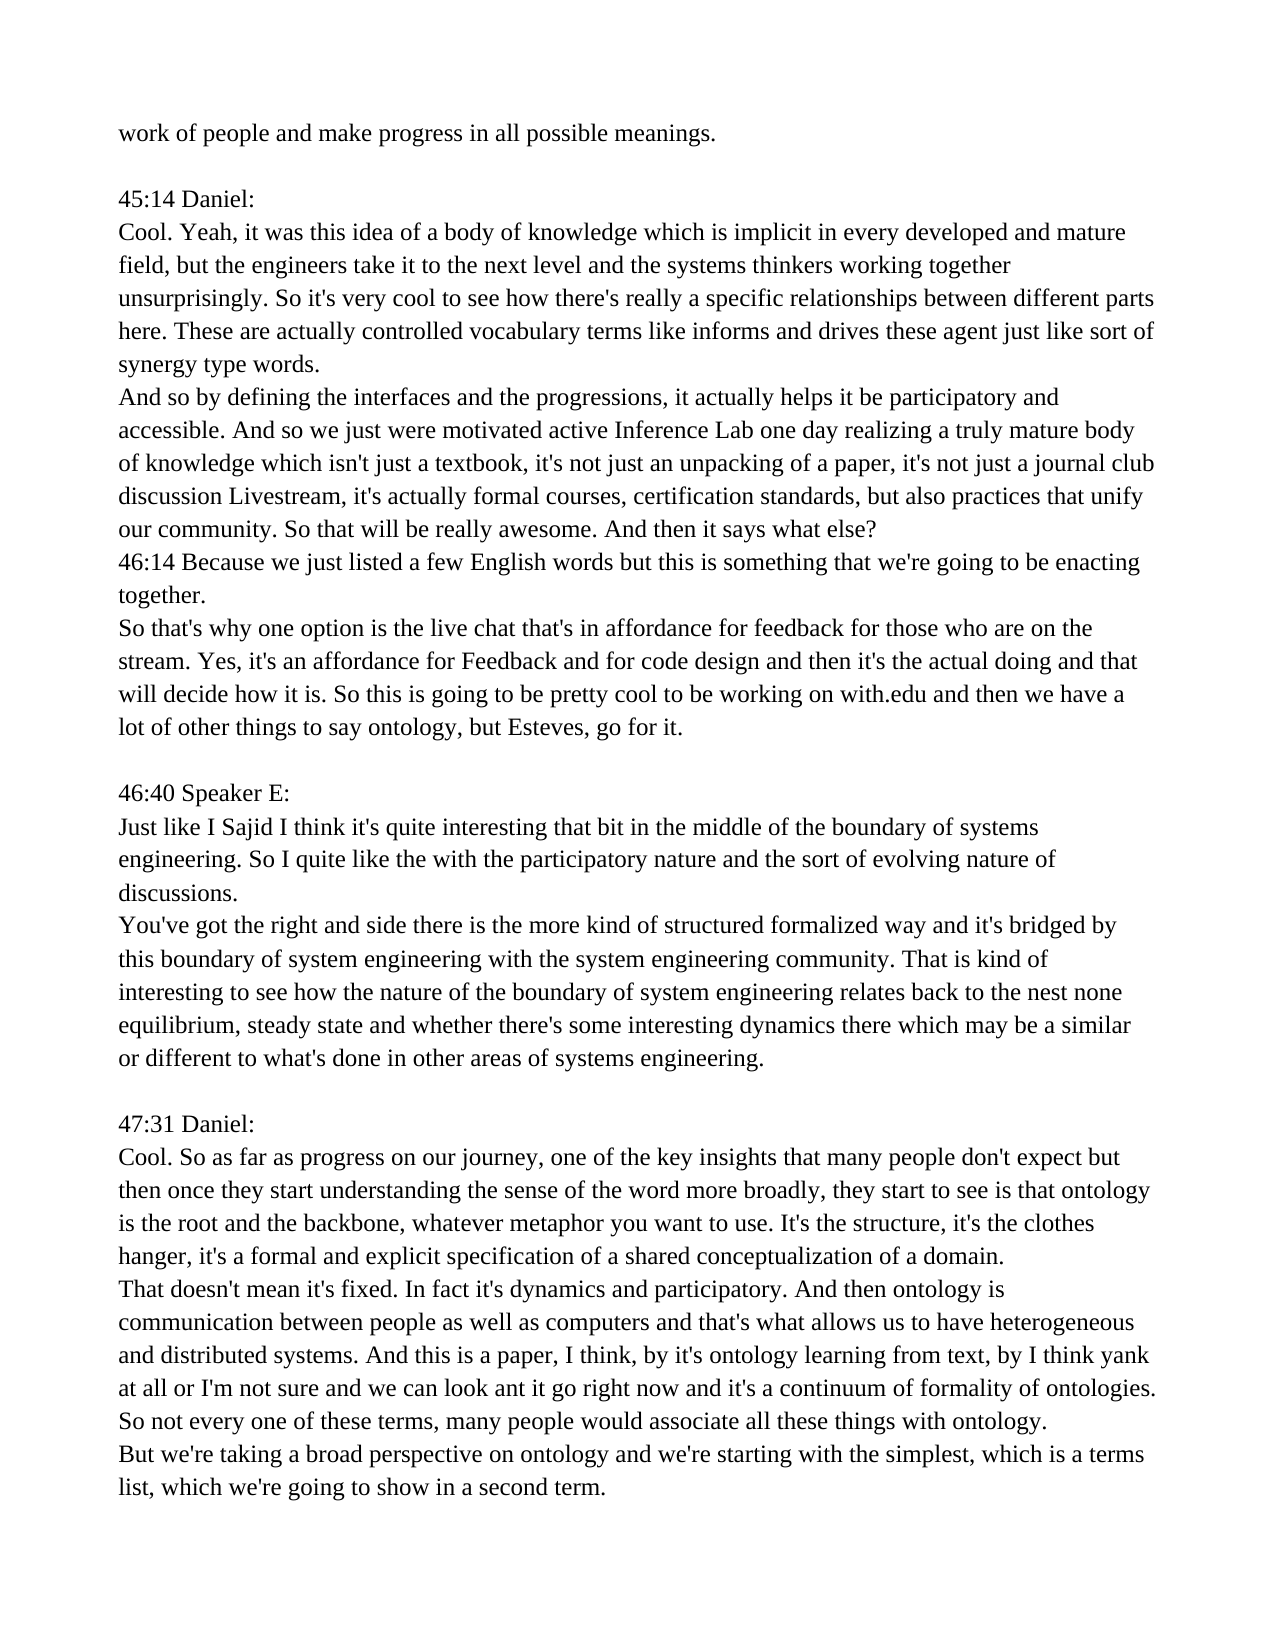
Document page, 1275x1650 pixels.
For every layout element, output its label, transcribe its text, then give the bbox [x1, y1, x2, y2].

text 45:14 Daniel: [118, 184, 1157, 213]
text 46:14 Because we just listed a few English words but this is something that we're going to be enacting together. [118, 547, 1157, 609]
text That doesn't mean it's fixed. In fact it's dynamics and participatory. And then ontology is communication between people as well as computers and that's what allows us to have heterogeneous and distributed systems. And this is a paper, I think, by it's ontology learning from text, by I think yank at all or I'm not sure and we can look ant it go right now and it's a continuum of formality of ontologies. So not every one of these terms, many people would associate all these things with ontology. [118, 1274, 1157, 1435]
text And so by defining the interfaces and the progressions, it actually helps it be participatory and accessible. And so we just were motivated active Inference Lab one day realizing a truly mature body of knowledge which isn't just a textbook, it's not just an unpacking of a paper, it's not just a journal club discussion Livestream, it's actually formal courses, certification standards, but also practices that unify our community. So that will be really awesome. And then it says what else? [118, 382, 1157, 543]
text 47:31 Daniel: [118, 1109, 1157, 1137]
text So that's why one option is the live chat that's in affordance for feedback for those who are on the stream. Yes, it's an affordance for Feedback and for code design and then it's the actual doing and that will decide how it is. So this is going to be pretty cool to be working on with.edu and then we have a lot of other things to say ontology, but Esteves, go for it. [118, 613, 1157, 741]
text Cool. Yeah, it was this idea of a body of knowledge which is implicit in every developed and mature field, but the engineers take it to the next level and the systems thinkers working together unsurprisingly. So it's very cool to see how there's really a specific relationships between different parts here. These are actually controlled vocabulary terms like informs and drives these agent just like sort of synergy type words. [118, 217, 1157, 378]
text 46:40 Speaker E: [118, 778, 1157, 807]
text Just like I Sajid I think it's quite interesting that bit in the middle of the boundary of systems engineering. So I quite like the with the participatory nature and the sort of evolving nature of discussions. [118, 812, 1157, 906]
text Cool. So as far as progress on our journey, one of the key insights that many people don't expect but then once they start understanding the sense of the word more broadly, they start to see is that ontology is the root and the backbone, whatever metaphor you want to use. It's the structure, it's the clothes hanger, it's a formal and explicit specification of a shared conceptualization of a domain. [118, 1142, 1157, 1269]
text But we're taking a broad perspective on ontology and we're starting with the simplest, which is a terms list, which we're going to show in a second term. [118, 1439, 1157, 1501]
text You've got the right and side there is the more kind of structured formalized way and it's bridged by this boundary of system engineering with the system engineering community. That is kind of interesting to see how the nature of the boundary of system engineering relates back to the nest none equilibrium, steady state and whether there's some interesting dynamics there which may be a similar or different to what's done in other areas of systems engineering. [118, 911, 1157, 1071]
text work of people and make progress in all possible meanings. [118, 118, 1157, 147]
